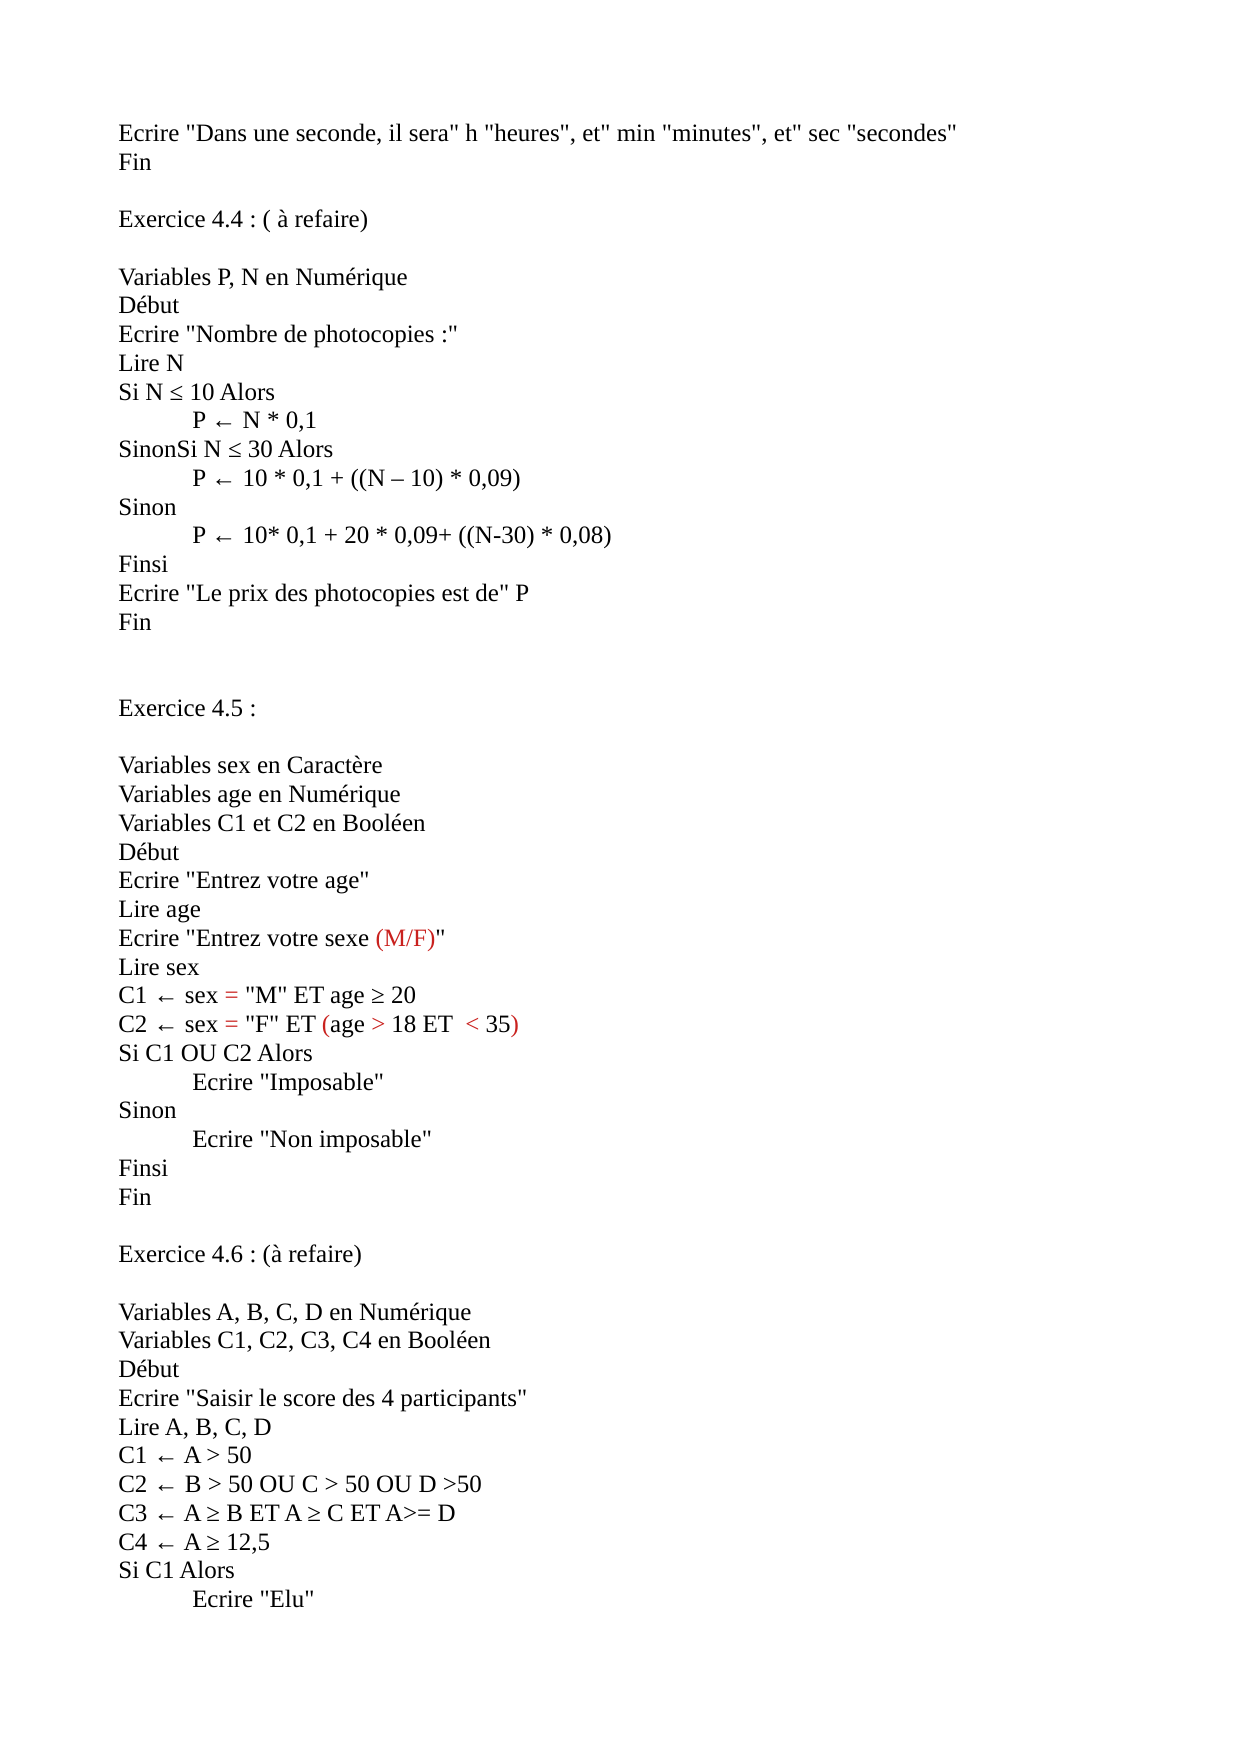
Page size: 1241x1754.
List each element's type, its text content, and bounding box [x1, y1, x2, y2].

text Début [118, 1354, 1122, 1383]
text Exercice 4.6 : (à refaire) [118, 1239, 1122, 1268]
text C3 ← A ≥ B ET A ≥ C ET A>= D [118, 1498, 1122, 1527]
text Sinon [118, 492, 1122, 521]
text C2 ← B > 50 OU C > 50 OU D >50 [118, 1469, 1122, 1498]
text C1 ← A > 50 [118, 1441, 1122, 1469]
text Variables C1 et C2 en Booléen [118, 808, 1122, 837]
text Finsi [118, 549, 1122, 578]
text Si C1 Alors [118, 1556, 1122, 1584]
text Si N ≤ 10 Alors [118, 377, 1122, 406]
text Ecrire "Entrez votre sexe (M/F)" [118, 923, 1122, 952]
text Variables sex en Caractère [118, 751, 1122, 779]
text Fin [118, 147, 1122, 176]
text P ← 10 * 0,1 + ((N – 10) * 0,09) [118, 463, 1122, 492]
text Ecrire "Non imposable" [118, 1124, 1122, 1153]
text SinonSi N ≤ 30 Alors [118, 434, 1122, 463]
text Exercice 4.4 : ( à refaire) [118, 204, 1122, 233]
text P ← N * 0,1 [118, 406, 1122, 434]
text Lire sex [118, 952, 1122, 981]
text Si C1 OU C2 Alors [118, 1038, 1122, 1067]
text Sinon [118, 1096, 1122, 1124]
text Ecrire "Saisir le score des 4 participants" [118, 1383, 1122, 1412]
text Ecrire "Imposable" [118, 1067, 1122, 1096]
text Lire age [118, 894, 1122, 923]
text Finsi [118, 1153, 1122, 1182]
text Ecrire "Dans une seconde, il sera" h "heures", et" min "minutes", et" sec "secondes" [118, 118, 1122, 147]
text Ecrire "Entrez votre age" [118, 866, 1122, 894]
text Variables age en Numérique [118, 779, 1122, 808]
text Lire N [118, 348, 1122, 377]
text Lire A, B, C, D [118, 1412, 1122, 1441]
text Début [118, 291, 1122, 319]
text P ← 10* 0,1 + 20 * 0,09+ ((N-30) * 0,08) [118, 521, 1122, 549]
text Variables A, B, C, D en Numérique [118, 1297, 1122, 1326]
text Ecrire "Elu" [118, 1584, 1122, 1613]
text C4 ← A ≥ 12,5 [118, 1527, 1122, 1556]
text C1 ← sex = "M" ET age ≥ 20 [118, 981, 1122, 1009]
text Fin [118, 607, 1122, 636]
text Variables P, N en Numérique [118, 262, 1122, 291]
text Variables C1, C2, C3, C4 en Booléen [118, 1326, 1122, 1354]
text Ecrire "Nombre de photocopies :" [118, 319, 1122, 348]
text Début [118, 837, 1122, 866]
text Ecrire "Le prix des photocopies est de" P [118, 578, 1122, 607]
text Fin [118, 1182, 1122, 1211]
text C2 ← sex = "F" ET (age > 18 ET < 35) [118, 1009, 1122, 1038]
text Exercice 4.5 : [118, 693, 1122, 722]
